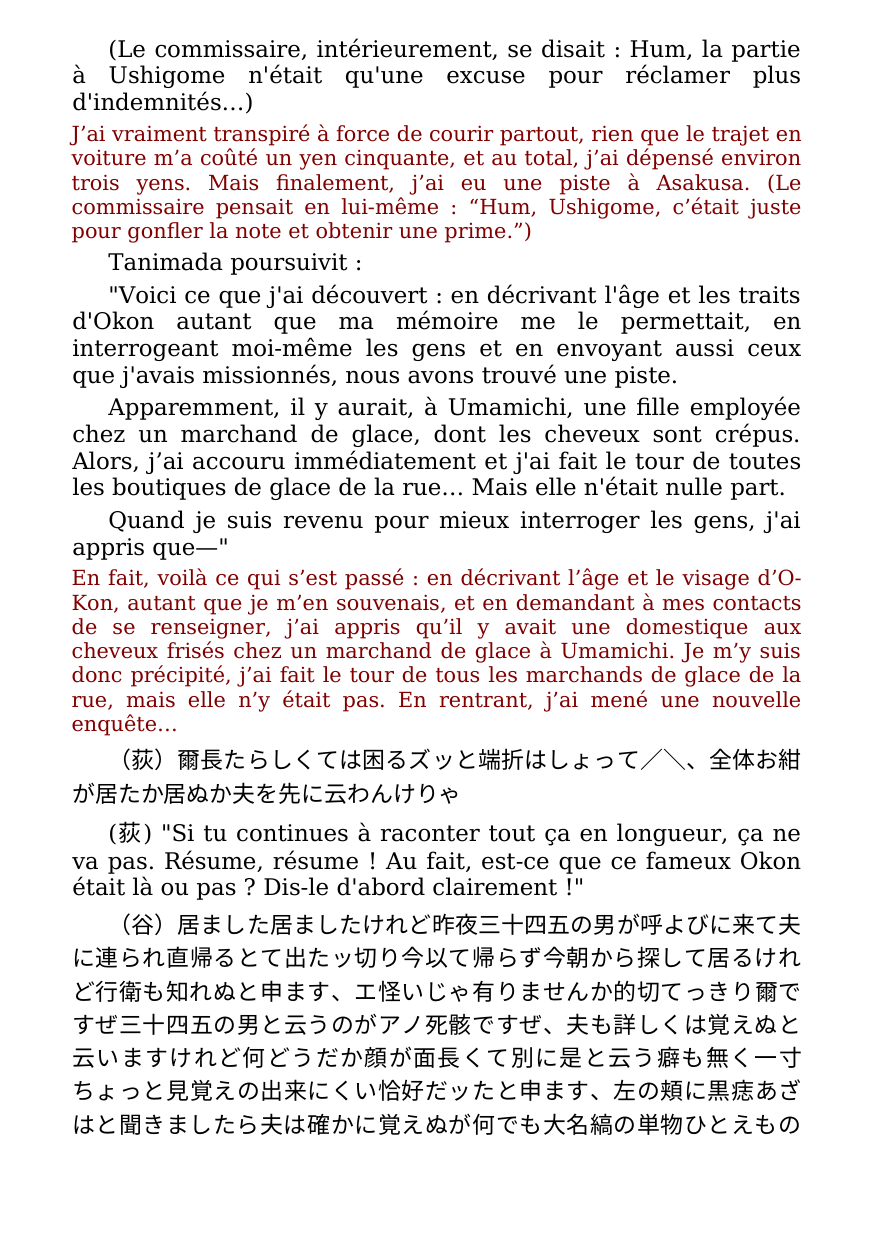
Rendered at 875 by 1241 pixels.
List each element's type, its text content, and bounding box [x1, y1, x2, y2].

text Quand je suis revenu pour mieux interroger les gens, j'ai appris que—" [72, 507, 802, 560]
text Tanimada poursuivit : [72, 249, 802, 276]
text （谷）居ました居ましたけれど昨夜三十四五の男が呼よびに来て夫に連られ直帰るとて出たッ切り今以て帰らず今朝から探して居るけれど行衛も知れぬと申ます、エ怪いじゃ有りませんか的切てっきり爾ですぜ三十四五の男と云うのがアノ死骸ですぜ、夫も詳しくは覚えぬと云いますけれど何どうだか顔が面長くて別に是と云う癖も無く一寸ちょっと見覚えの出来にくい恰好だッたと申ます、左の頬に黒痣あざはと聞きましたら夫は確かに覚えぬが何でも大名縞の単物ひとえもの [72, 907, 802, 1140]
text (荻) "Si tu continues à raconter tout ça en longueur, ça ne va pas. Résume, résume ! Au fait, est-ce que ce fameux Okon était là ou pas ? Dis-le d'abord clairement !" [72, 814, 802, 901]
text (Le commissaire, intérieurement, se disait : Hum, la partie à Ushigome n'était qu'une excuse pour réclamer plus d'indemnités…) [72, 36, 802, 116]
text "Voici ce que j'ai découvert : en décrivant l'âge et les traits d'Okon autant que ma mémoire me le permettait, en interrogeant moi-même les gens et en envoyant aussi ceux que j'avais missionnés, nous avons trouvé une piste. [72, 282, 802, 388]
text Apparemment, il y aurait, à Umamichi, une fille employée chez un marchand de glace, dont les cheveux sont crépus. Alors, j’ai accouru immédiatement et j'ai fait le tour de toutes les boutiques de glace de la rue… Mais elle n'était nulle part. [72, 394, 802, 501]
text En fait, voilà ce qui s’est passé : en décrivant l’âge et le visage d’O-Kon, autant que je m’en souvenais, et en demandant à mes contacts de se renseigner, j’ai appris qu’il y avait une domestique aux cheveux frisés chez un marchand de glace à Umamichi. Je m’y suis donc précipité, j’ai fait le tour de tous les marchands de glace de la rue, mais elle n’y était pas. En rentrant, j’ai mené une nouvelle enquête… [71, 566, 803, 736]
text J’ai vraiment transpiré à force de courir partout, rien que le trajet en voiture m’a coûté un yen cinquante, et au total, j’ai dépensé environ trois yens. Mais finalement, j’ai eu une piste à Asakusa. (Le commissaire pensait en lui-même : “Hum, Ushigome, c’était juste pour gonfler la note et obtenir une prime.”) [71, 122, 803, 243]
text （荻）爾長たらしくては困るズッと端折はしょって／＼、全体お紺が居たか居ぬか夫を先に云わんけりゃ [72, 742, 802, 809]
